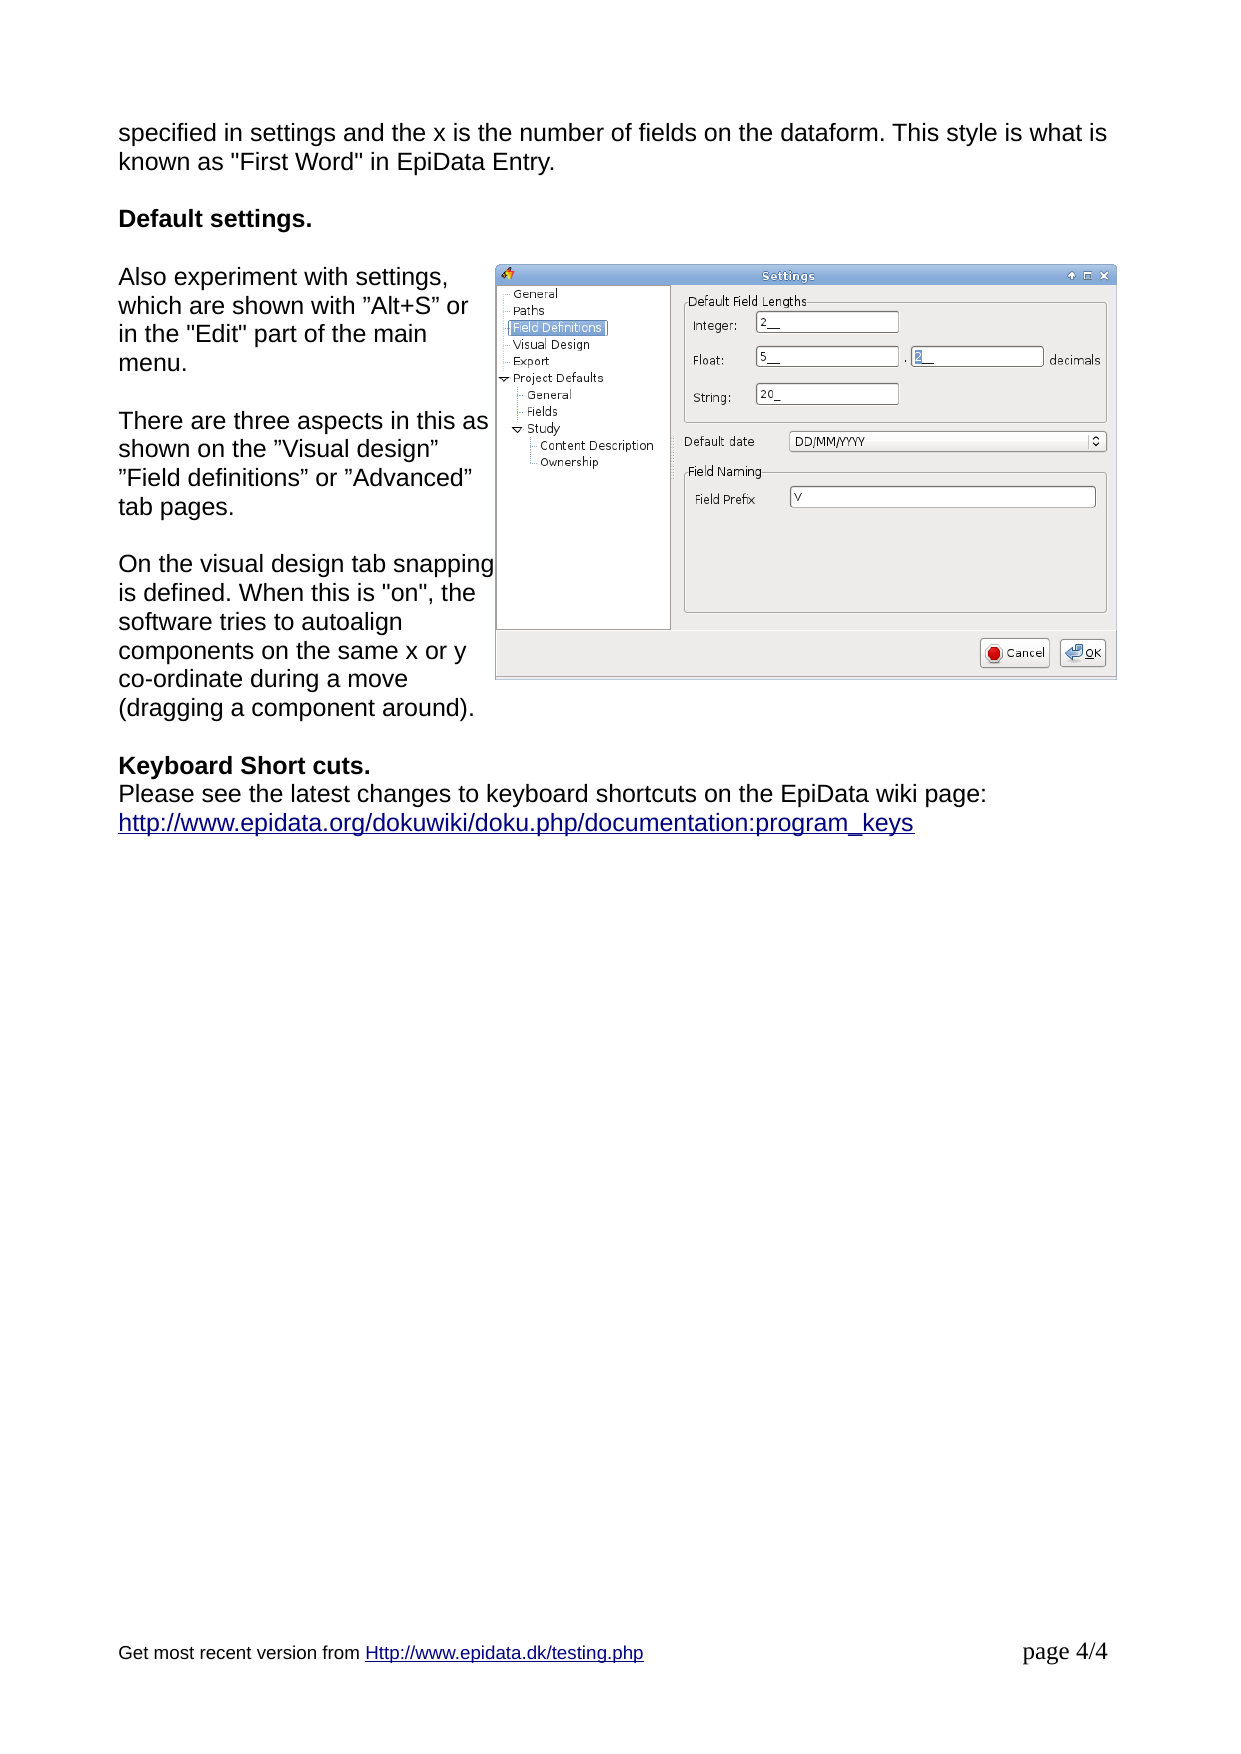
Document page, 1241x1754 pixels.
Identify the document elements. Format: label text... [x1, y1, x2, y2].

text Default settings. [118, 204, 1122, 233]
text There are three aspects in this as shown on the ”Visual design” ”Field definitions” or ”Advanced” tab pages. [118, 406, 495, 521]
text specified in settings and the x is the number of fields on the dataform. This style is what is known as "First Word" in EpiData Entry. [118, 118, 1122, 176]
picture [495, 264, 1117, 680]
text Keyboard Short cuts. [118, 751, 1122, 779]
text On the visual design tab snapping is defined. When this is "on", the software tries to autoalign components on the same x or y co-ordinate during a move (dragging a component around). [118, 549, 1122, 722]
text http://www.epidata.org/dokuwiki/doku.php/documentation:program_keys [118, 808, 1122, 837]
text Also experiment with settings, which are shown with ”Alt+S” or in the "Edit" part of the main menu. [118, 262, 1122, 377]
text Please see the latest changes to keyboard shortcuts on the EpiData wiki page: [118, 779, 1122, 808]
